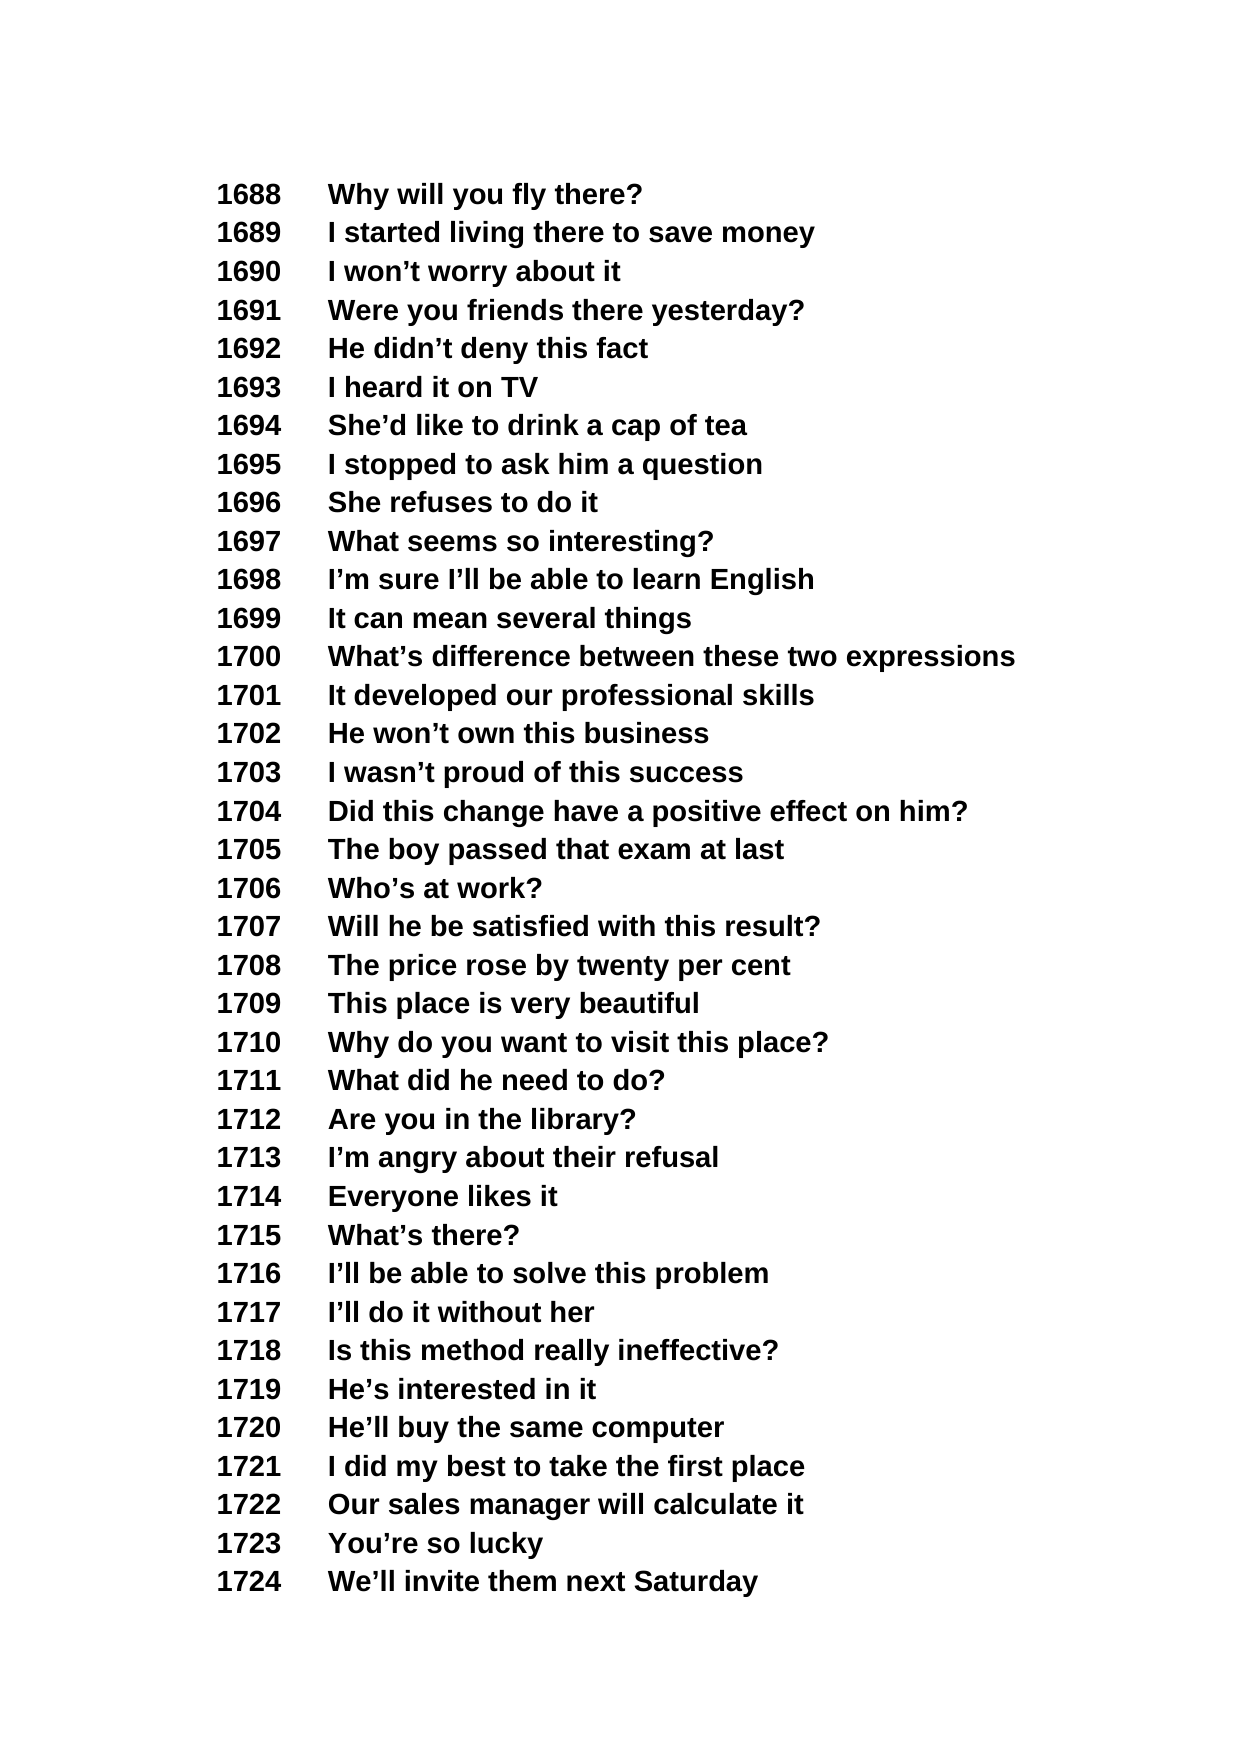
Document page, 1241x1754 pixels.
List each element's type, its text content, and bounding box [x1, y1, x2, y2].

list Did this change have a positive effect on him? [216, 793, 1149, 827]
list The price rose by twenty per cent [216, 948, 1149, 981]
list I won’t worry about it [216, 254, 1149, 287]
list What’s difference between these two expressions [216, 639, 1149, 673]
list I did my best to take the first place [216, 1449, 1149, 1482]
list It developed our professional skills [216, 678, 1149, 711]
list Everyone likes it [216, 1179, 1149, 1212]
list The boy passed that exam at last [216, 832, 1149, 866]
list I heard it on TV [216, 369, 1149, 403]
list I’m sure I’ll be able to learn English [216, 562, 1149, 596]
list What seems so interesting? [216, 524, 1149, 557]
list I’ll do it without her [216, 1294, 1149, 1328]
list I’ll be able to solve this problem [216, 1256, 1149, 1289]
list I wasn’t proud of this success [216, 755, 1149, 788]
list He’s interested in it [216, 1372, 1149, 1405]
list She refuses to do it [216, 485, 1149, 519]
list Are you in the library? [216, 1102, 1149, 1135]
list This place is very beautiful [216, 986, 1149, 1020]
list Why will you fly there? [216, 177, 1149, 210]
list I stopped to ask him a question [216, 447, 1149, 480]
list What did he need to do? [216, 1063, 1149, 1097]
list Our sales manager will calculate it [216, 1487, 1149, 1521]
list She’d like to drink a cap of tea [216, 408, 1149, 442]
list We’ll invite them next Saturday [216, 1564, 1149, 1598]
list Why do you want to visit this place? [216, 1025, 1149, 1058]
list I’m angry about their refusal [216, 1140, 1149, 1174]
list Were you friends there yesterday? [216, 292, 1149, 326]
list Will he be satisfied with this result? [216, 909, 1149, 943]
list I started living there to save money [216, 215, 1149, 249]
list You’re so lucky [216, 1526, 1149, 1559]
list What’s there? [216, 1217, 1149, 1251]
list He’ll buy the same computer [216, 1410, 1149, 1444]
list Who’s at work? [216, 871, 1149, 904]
list It can mean several things [216, 601, 1149, 634]
list He didn’t deny this fact [216, 331, 1149, 364]
list Is this method really ineffective? [216, 1333, 1149, 1367]
list He won’t own this business [216, 716, 1149, 750]
